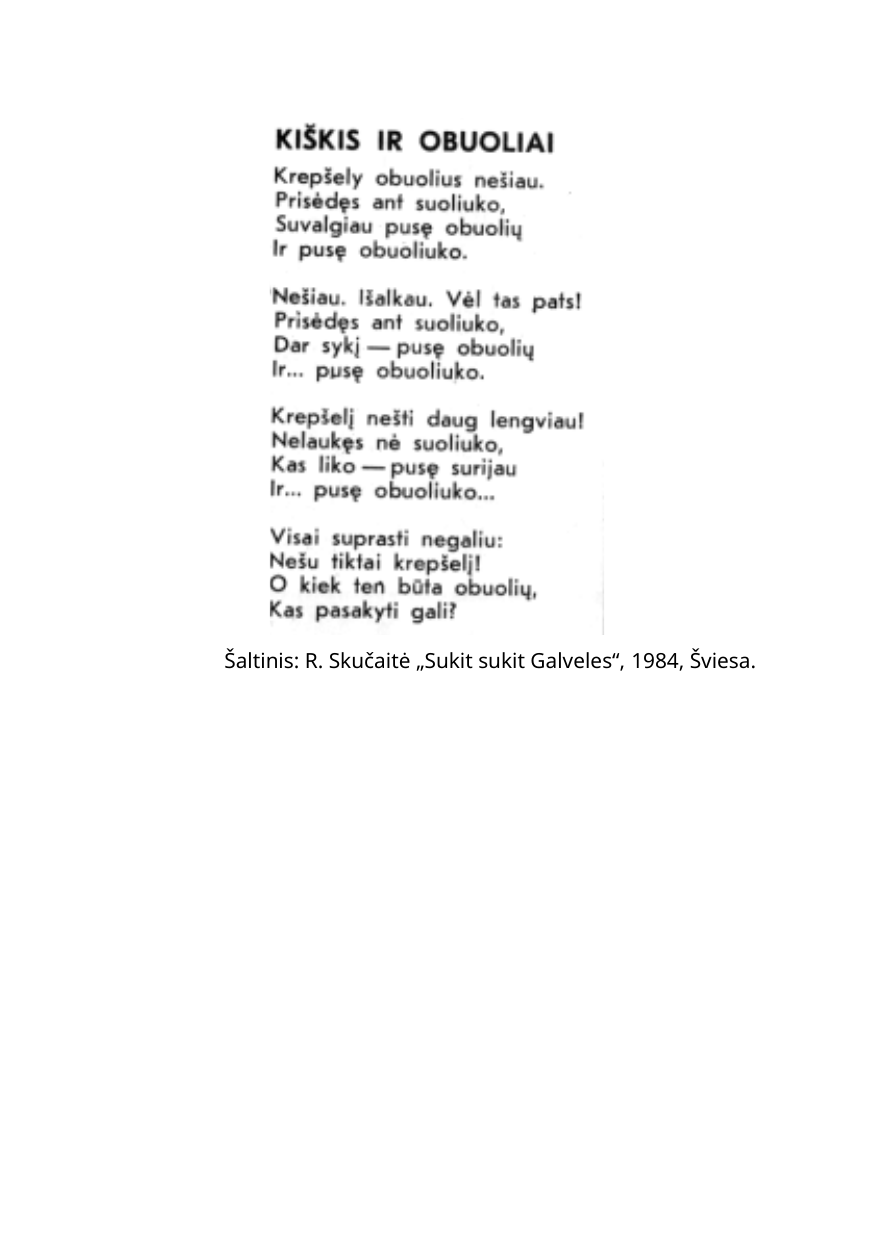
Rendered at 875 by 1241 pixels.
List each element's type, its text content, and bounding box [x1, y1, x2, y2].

text Šaltinis: R. Skučaitė „Sukit sukit Galveles“, 1984, Šviesa. [118, 646, 756, 675]
